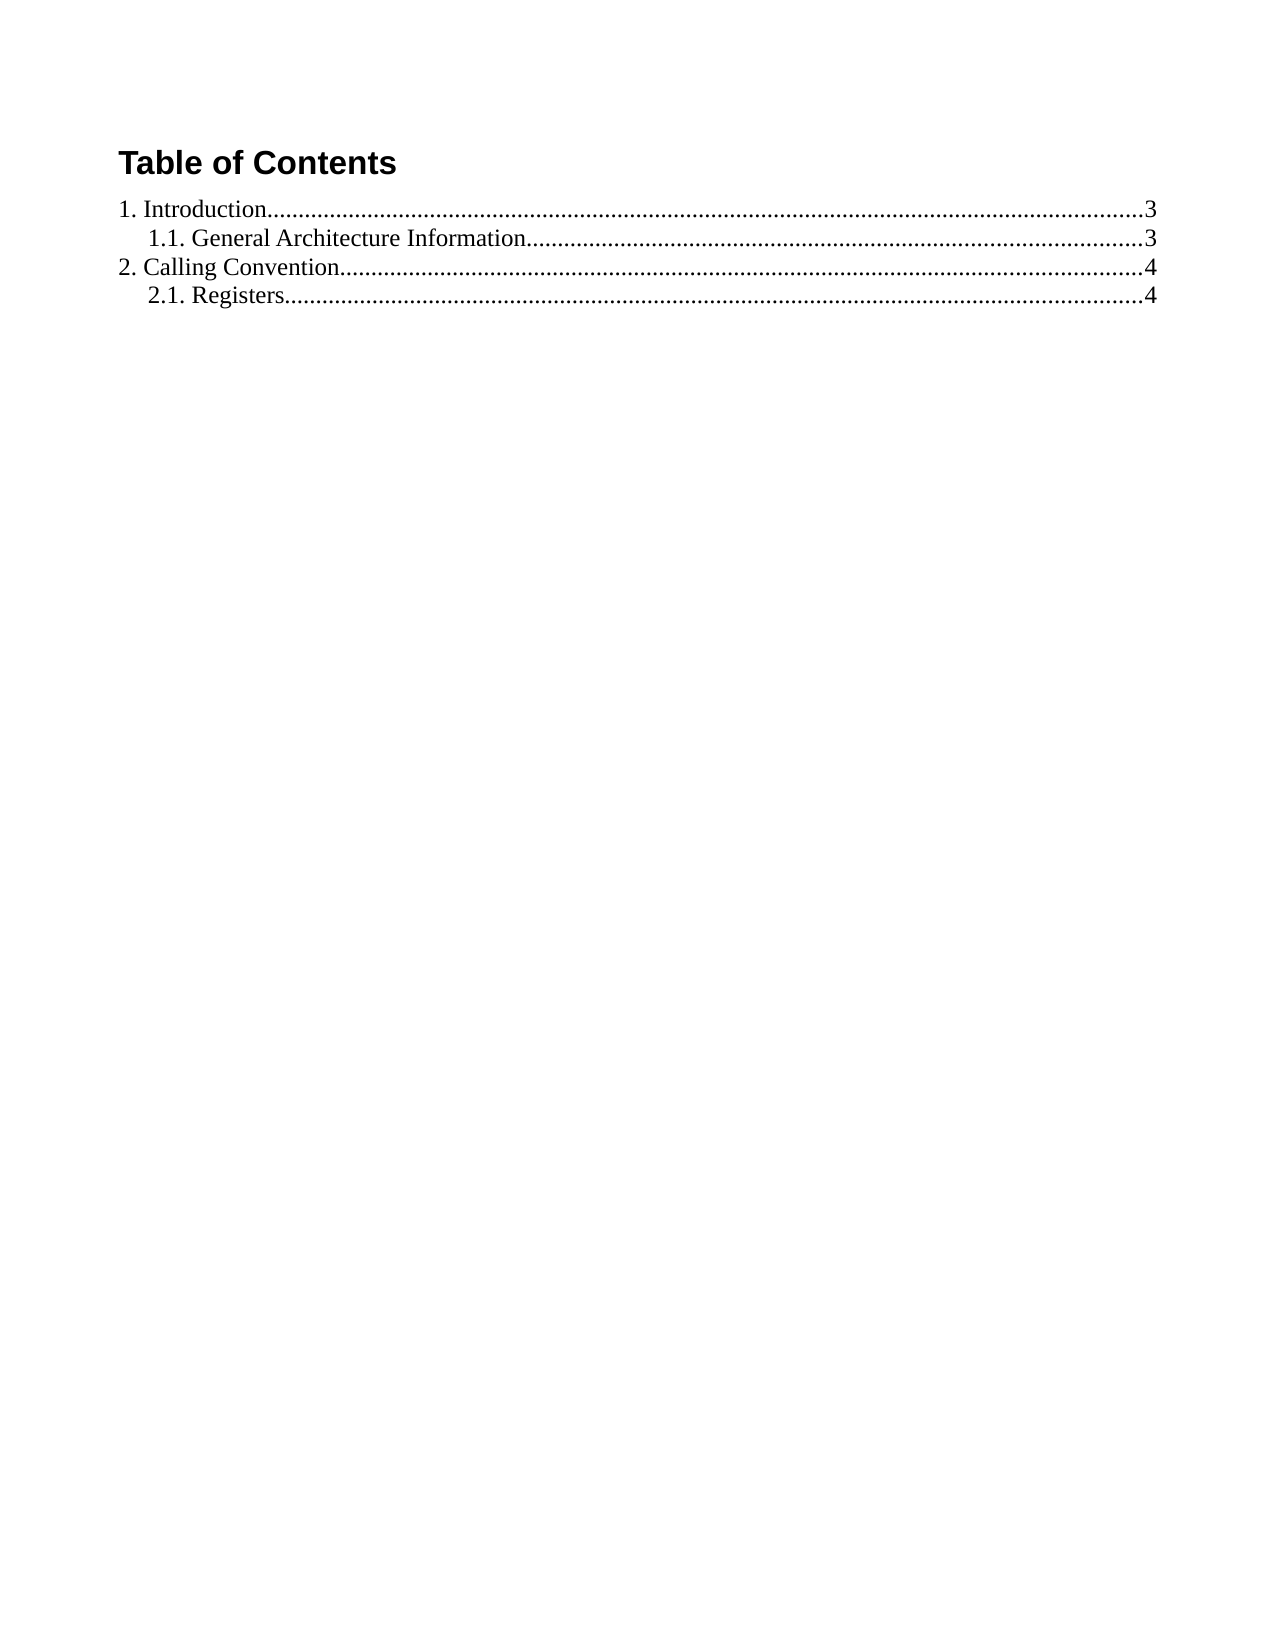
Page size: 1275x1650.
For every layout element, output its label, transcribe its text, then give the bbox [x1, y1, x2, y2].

text 1.1. General Architecture Information 3 [148, 223, 1157, 252]
text 1. Introduction 3 [118, 194, 1157, 223]
subtitle Table of Contents [118, 143, 1157, 182]
text 2.1. Registers 4 [148, 280, 1157, 309]
text 2. Calling Convention 4 [118, 252, 1157, 280]
